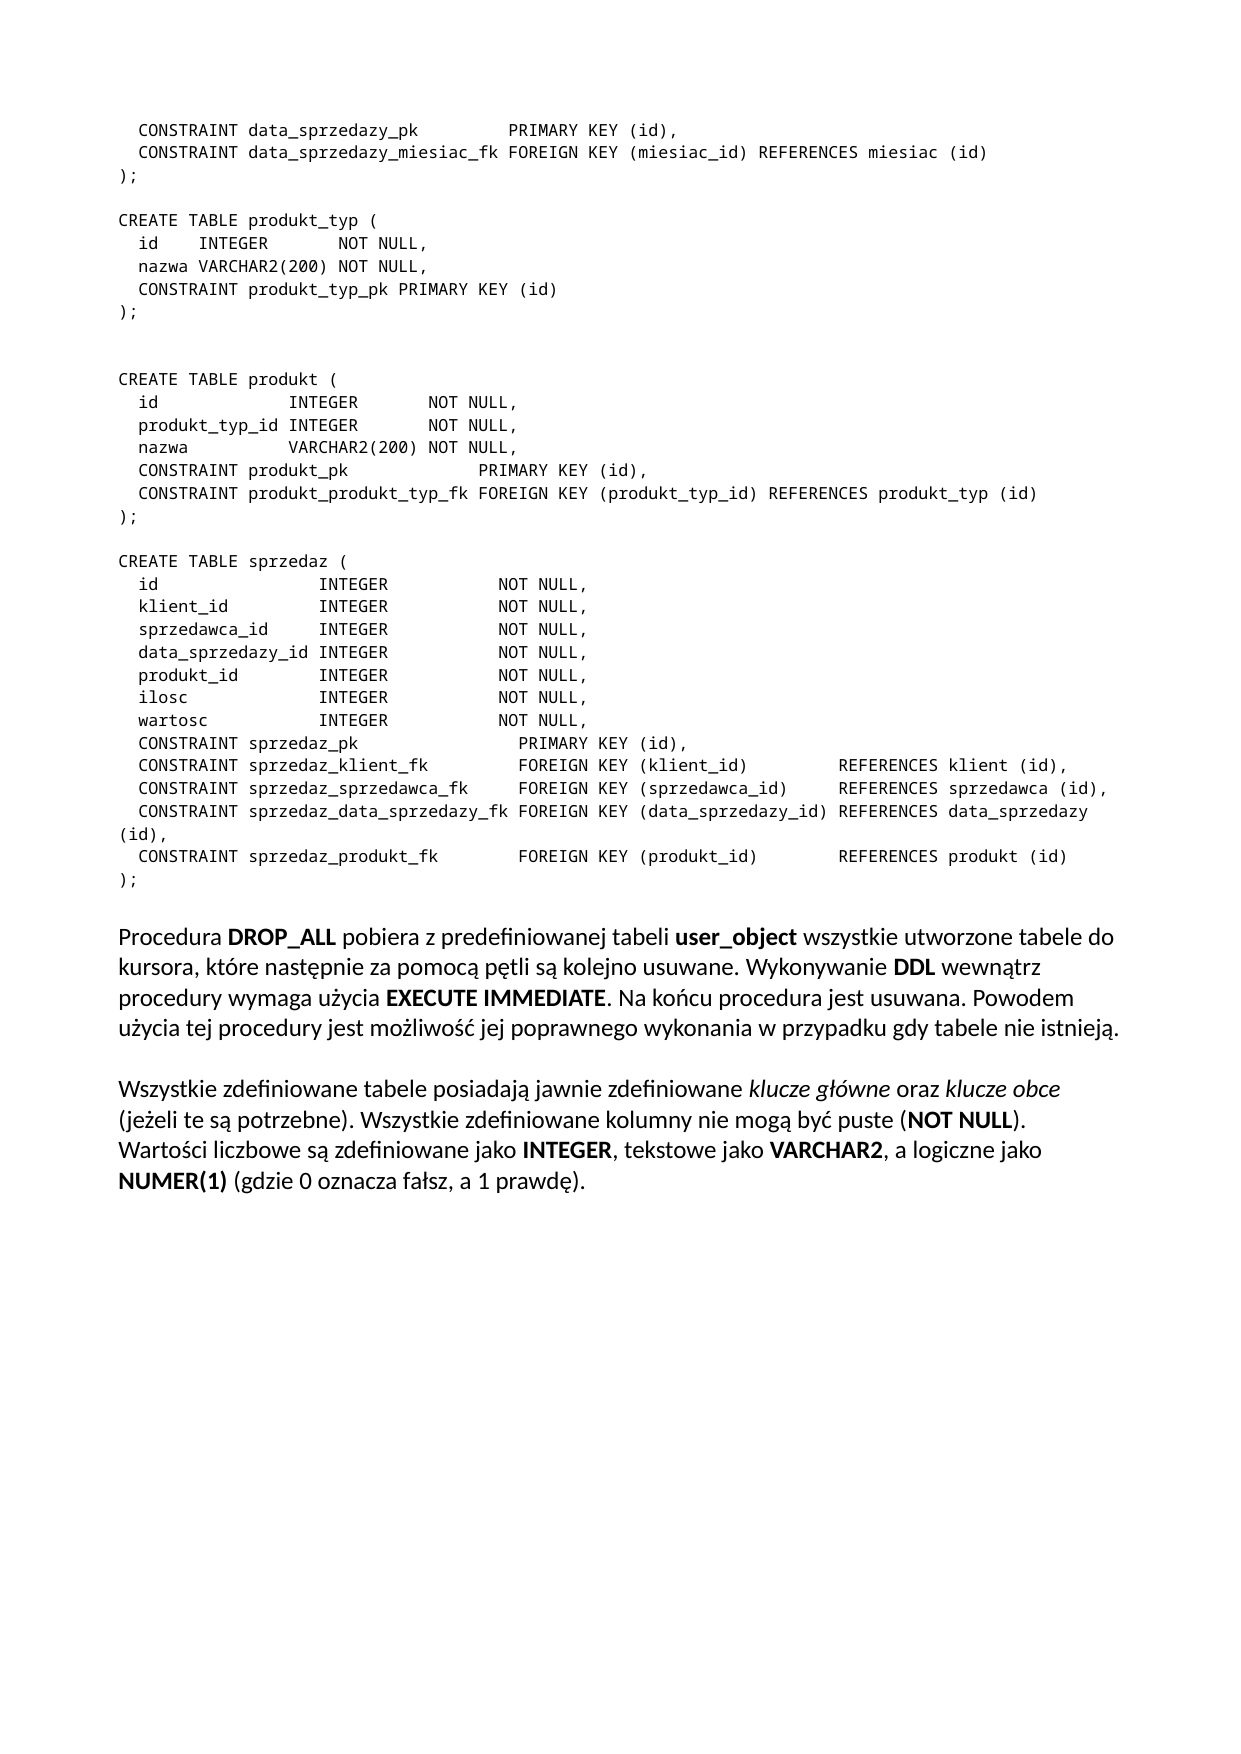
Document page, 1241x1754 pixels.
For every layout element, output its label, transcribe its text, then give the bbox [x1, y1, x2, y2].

text CONSTRAINT sprzedaz_sprzedawca_fk FOREIGN KEY (sprzedawca_id) REFERENCES sprzedawca (id), [118, 777, 1122, 799]
text ); [118, 300, 1122, 322]
text ); [118, 504, 1122, 527]
text CONSTRAINT sprzedaz_klient_fk FOREIGN KEY (klient_id) REFERENCES klient (id), [118, 754, 1122, 777]
text id INTEGER NOT NULL, [118, 572, 1122, 595]
text nazwa VARCHAR2(200) NOT NULL, [118, 254, 1122, 277]
text klient_id INTEGER NOT NULL, [118, 595, 1122, 618]
text CONSTRAINT produkt_typ_pk PRIMARY KEY (id) [118, 277, 1122, 300]
text CONSTRAINT sprzedaz_data_sprzedazy_fk FOREIGN KEY (data_sprzedazy_id) REFERENCES data_sprzedazy (id), [118, 799, 1122, 845]
text nazwa VARCHAR2(200) NOT NULL, [118, 436, 1122, 459]
text CONSTRAINT data_sprzedazy_pk PRIMARY KEY (id), [118, 118, 1122, 141]
text CONSTRAINT data_sprzedazy_miesiac_fk FOREIGN KEY (miesiac_id) REFERENCES miesiac (id) [118, 141, 1122, 163]
text produkt_typ_id INTEGER NOT NULL, [118, 413, 1122, 436]
text data_sprzedazy_id INTEGER NOT NULL, [118, 640, 1122, 663]
text CREATE TABLE produkt ( [118, 368, 1122, 391]
text produkt_id INTEGER NOT NULL, [118, 663, 1122, 686]
text ilosc INTEGER NOT NULL, [118, 686, 1122, 708]
text ); [118, 163, 1122, 186]
text sprzedawca_id INTEGER NOT NULL, [118, 618, 1122, 640]
text ); [118, 867, 1122, 890]
text Wartości liczbowe są zdefiniowane jako INTEGER, tekstowe jako VARCHAR2, a logiczne jako NUMER(1) (gdzie 0 oznacza fałsz, a 1 prawdę). [118, 1134, 1122, 1195]
text CONSTRAINT produkt_produkt_typ_fk FOREIGN KEY (produkt_typ_id) REFERENCES produkt_typ (id) [118, 481, 1122, 504]
text CONSTRAINT sprzedaz_produkt_fk FOREIGN KEY (produkt_id) REFERENCES produkt (id) [118, 845, 1122, 867]
text CREATE TABLE produkt_typ ( [118, 209, 1122, 232]
text CONSTRAINT sprzedaz_pk PRIMARY KEY (id), [118, 731, 1122, 754]
text Procedura DROP_ALL pobiera z predefiniowanej tabeli user_object wszystkie utworzone tabele do kursora, które następnie za pomocą pętli są kolejno usuwane. Wykonywanie DDL wewnątrz procedury wymaga użycia EXECUTE IMMEDIATE. Na końcu procedura jest usuwana. Powodem użycia tej procedury jest możliwość jej poprawnego wykonania w przypadku gdy tabele nie istnieją. [118, 921, 1122, 1043]
text wartosc INTEGER NOT NULL, [118, 708, 1122, 731]
text Wszystkie zdefiniowane tabele posiadają jawnie zdefiniowane klucze główne oraz klucze obce (jeżeli te są potrzebne). Wszystkie zdefiniowane kolumny nie mogą być puste (NOT NULL). [118, 1073, 1122, 1134]
text id INTEGER NOT NULL, [118, 391, 1122, 413]
text CREATE TABLE sprzedaz ( [118, 549, 1122, 572]
text CONSTRAINT produkt_pk PRIMARY KEY (id), [118, 459, 1122, 481]
text id INTEGER NOT NULL, [118, 232, 1122, 254]
